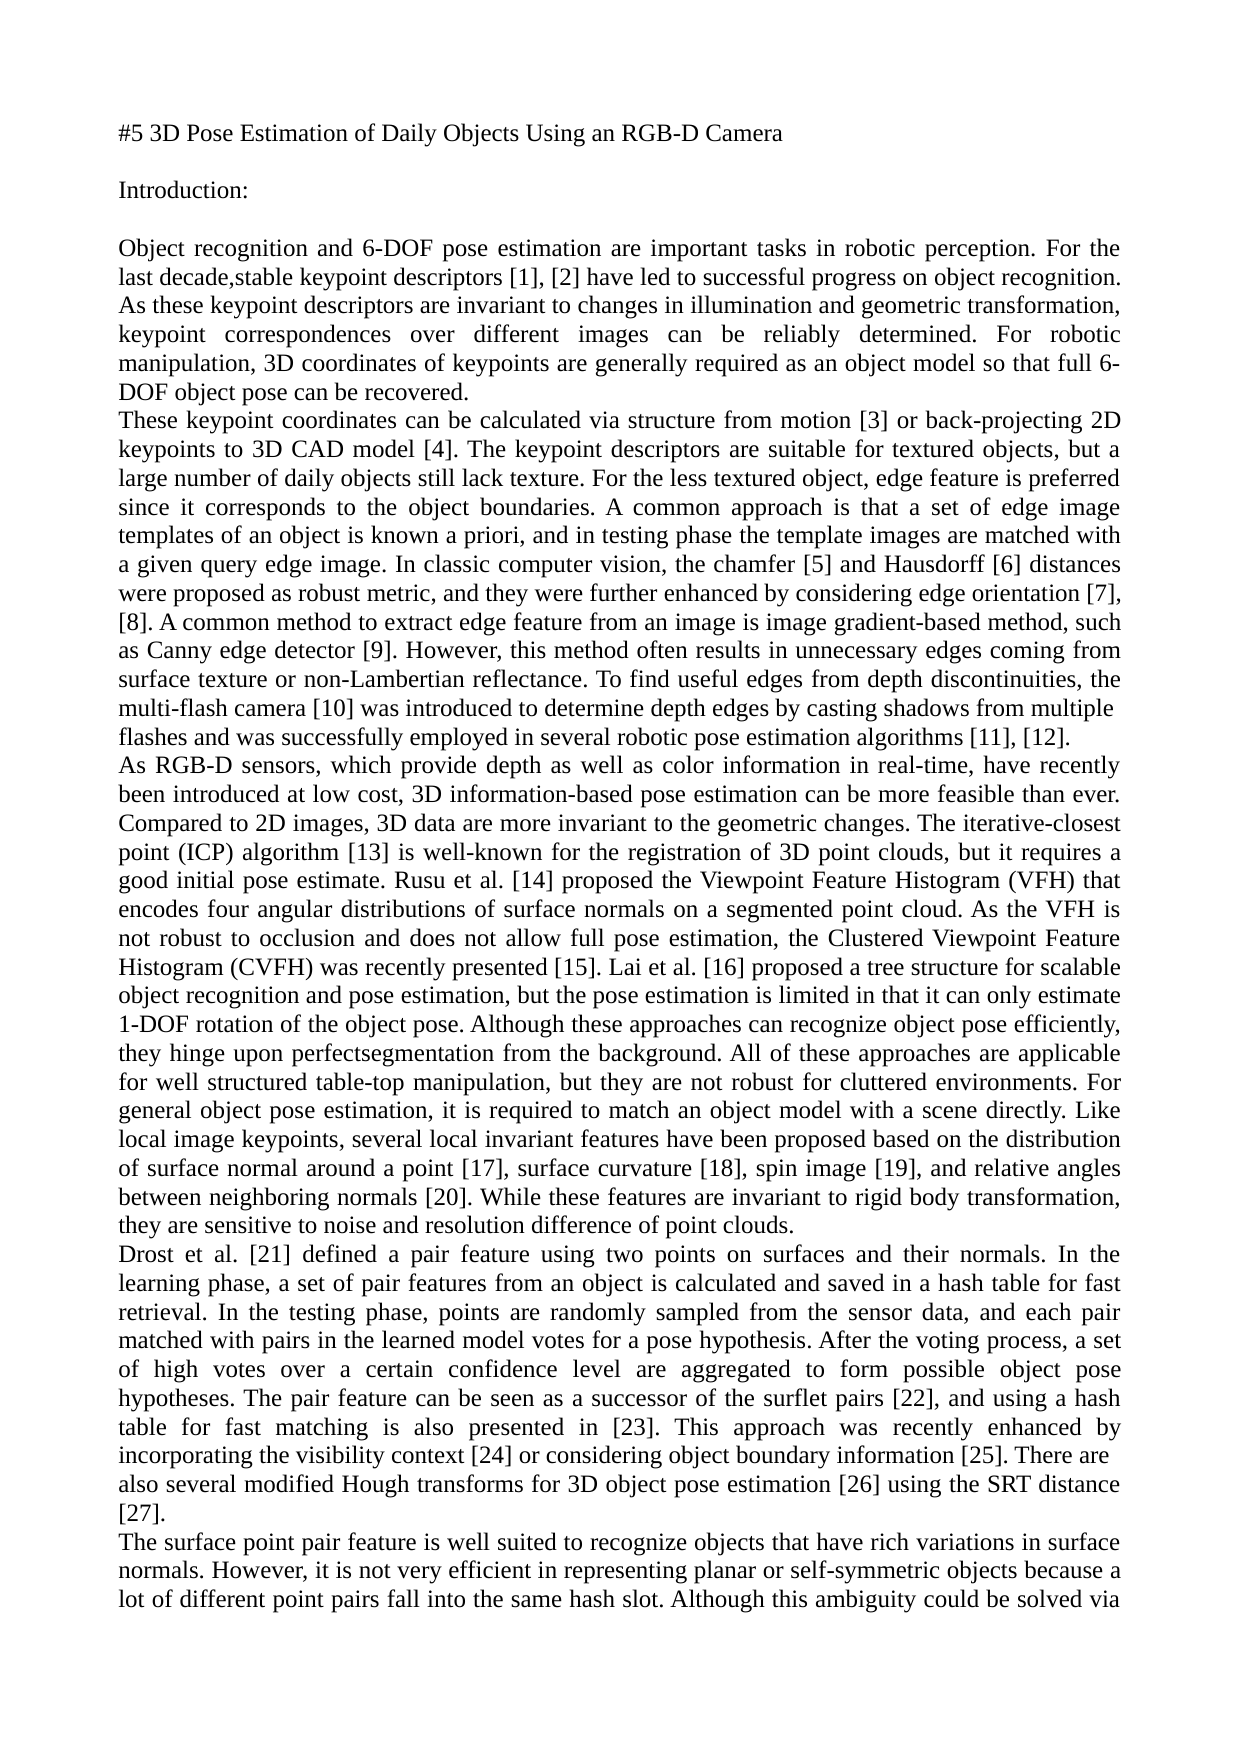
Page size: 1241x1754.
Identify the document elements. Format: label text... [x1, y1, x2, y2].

text Object recognition and 6-DOF pose estimation are important tasks in robotic perception. For the last decade,stable keypoint descriptors [1], [2] have led to successful progress on object recognition. As these keypoint descriptors are invariant to changes in illumination and geometric transformation, keypoint correspondences over different images can be reliably determined. For robotic manipulation, 3D coordinates of keypoints are generally required as an object model so that full 6-DOF object pose can be recovered. [118, 233, 1122, 406]
text Introduction: [118, 176, 1122, 204]
text As RGB-D sensors, which provide depth as well as color information in real-time, have recently been introduced at low cost, 3D information-based pose estimation can be more feasible than ever. Compared to 2D images, 3D data are more invariant to the geometric changes. The iterative-closest point (ICP) algorithm [13] is well-known for the registration of 3D point clouds, but it requires a good initial pose estimate. Rusu et al. [14] proposed the Viewpoint Feature Histogram (VFH) that encodes four angular distributions of surface normals on a segmented point cloud. As the VFH is not robust to occlusion and does not allow full pose estimation, the Clustered Viewpoint Feature Histogram (CVFH) was recently presented [15]. Lai et al. [16] proposed a tree structure for scalable object recognition and pose estimation, but the pose estimation is limited in that it can only estimate 1-DOF rotation of the object pose. Although these approaches can recognize object pose efficiently, they hinge upon perfectsegmentation from the background. All of these approaches are applicable for well structured table-top manipulation, but they are not robust for cluttered environments. For general object pose estimation, it is required to match an object model with a scene directly. Like local image keypoints, several local invariant features have been proposed based on the distribution of surface normal around a point [17], surface curvature [18], spin image [19], and relative angles between neighboring normals [20]. While these features are invariant to rigid body transformation, they are sensitive to noise and resolution difference of point clouds. [118, 751, 1122, 1239]
text flashes and was successfully employed in several robotic pose estimation algorithms [11], [12]. [118, 722, 1122, 751]
text also several modified Hough transforms for 3D object pose estimation [26] using the SRT distance [27]. [118, 1469, 1122, 1527]
text #5 3D Pose Estimation of Daily Objects Using an RGB-D Camera [118, 118, 1122, 147]
text The surface point pair feature is well suited to recognize objects that have rich variations in surface normals. However, it is not very efficient in representing planar or self-symmetric objects because a lot of different point pairs fall into the same hash slot. Although this ambiguity could be solved via [118, 1527, 1122, 1613]
text These keypoint coordinates can be calculated via structure from motion [3] or back-projecting 2D keypoints to 3D CAD model [4]. The keypoint descriptors are suitable for textured objects, but a large number of daily objects still lack texture. For the less textured object, edge feature is preferred since it corresponds to the object boundaries. A common approach is that a set of edge image templates of an object is known a priori, and in testing phase the template images are matched with a given query edge image. In classic computer vision, the chamfer [5] and Hausdorff [6] distances were proposed as robust metric, and they were further enhanced by considering edge orientation [7], [8]. A common method to extract edge feature from an image is image gradient-based method, such as Canny edge detector [9]. However, this method often results in unnecessary edges coming from surface texture or non-Lambertian reflectance. To find useful edges from depth discontinuities, the multi-flash camera [10] was introduced to determine depth edges by casting shadows from multiple [118, 406, 1122, 722]
text Drost et al. [21] defined a pair feature using two points on surfaces and their normals. In the learning phase, a set of pair features from an object is calculated and saved in a hash table for fast retrieval. In the testing phase, points are randomly sampled from the sensor data, and each pair matched with pairs in the learned model votes for a pose hypothesis. After the voting process, a set of high votes over a certain confidence level are aggregated to form possible object pose hypotheses. The pair feature can be seen as a successor of the surflet pairs [22], and using a hash table for fast matching is also presented in [23]. This approach was recently enhanced by incorporating the visibility context [24] or considering object boundary information [25]. There are [118, 1239, 1122, 1469]
